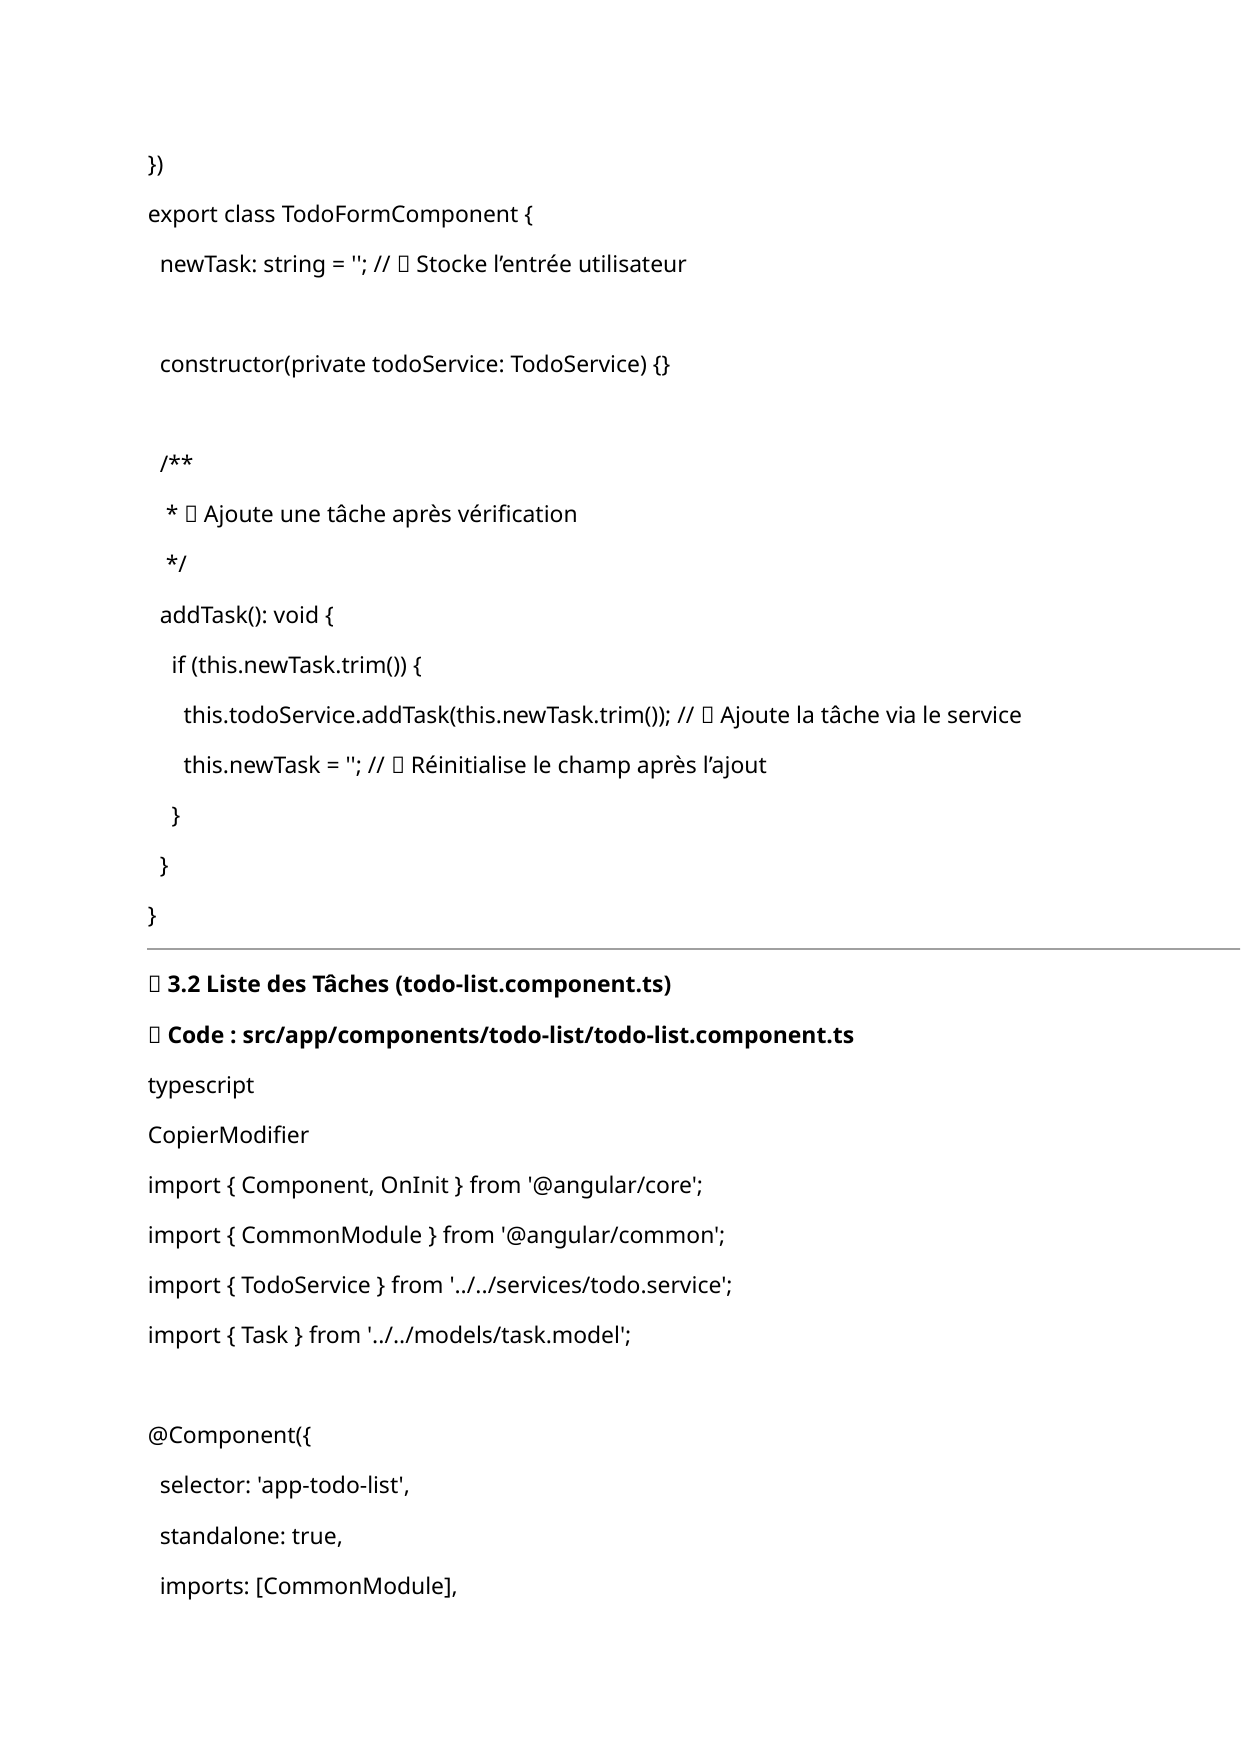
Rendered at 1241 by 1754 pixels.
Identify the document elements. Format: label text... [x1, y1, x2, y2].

text typescript [148, 1069, 1093, 1100]
text this.newTask = ''; // 🔹 Réinitialise le champ après l’ajout [148, 749, 1093, 780]
text import { Component, OnInit } from '@angular/core'; [148, 1169, 1093, 1200]
text import { CommonModule } from '@angular/common'; [148, 1219, 1093, 1250]
text import { Task } from '../../models/task.model'; [148, 1319, 1093, 1350]
text 📄 Code : src/app/components/todo-list/todo-list.component.ts [148, 1018, 1093, 1050]
text this.todoService.addTask(this.newTask.trim()); // 🔹 Ajoute la tâche via le service [148, 699, 1093, 730]
text selector: 'app-todo-list', [148, 1469, 1093, 1501]
text } [148, 799, 1093, 830]
text */ [148, 548, 1093, 580]
text @Component({ [148, 1419, 1093, 1451]
text newTask: string = ''; // 🔹 Stocke l’entrée utilisateur [148, 248, 1093, 279]
text * 📌 Ajoute une tâche après vérification [148, 498, 1093, 529]
text export class TodoFormComponent { [148, 198, 1093, 229]
text imports: [CommonModule], [148, 1570, 1093, 1601]
text } [148, 849, 1093, 880]
text /** [148, 448, 1093, 479]
text constructor(private todoService: TodoService) {} [148, 348, 1093, 379]
text } [148, 899, 1093, 930]
text standalone: true, [148, 1519, 1093, 1551]
text 📄 3.2 Liste des Tâches (todo-list.component.ts) [148, 968, 1093, 1000]
text CopierModifier [148, 1119, 1093, 1150]
text addTask(): void { [148, 598, 1093, 630]
text import { TodoService } from '../../services/todo.service'; [148, 1269, 1093, 1300]
text if (this.newTask.trim()) { [148, 649, 1093, 680]
text }) [148, 148, 1093, 179]
